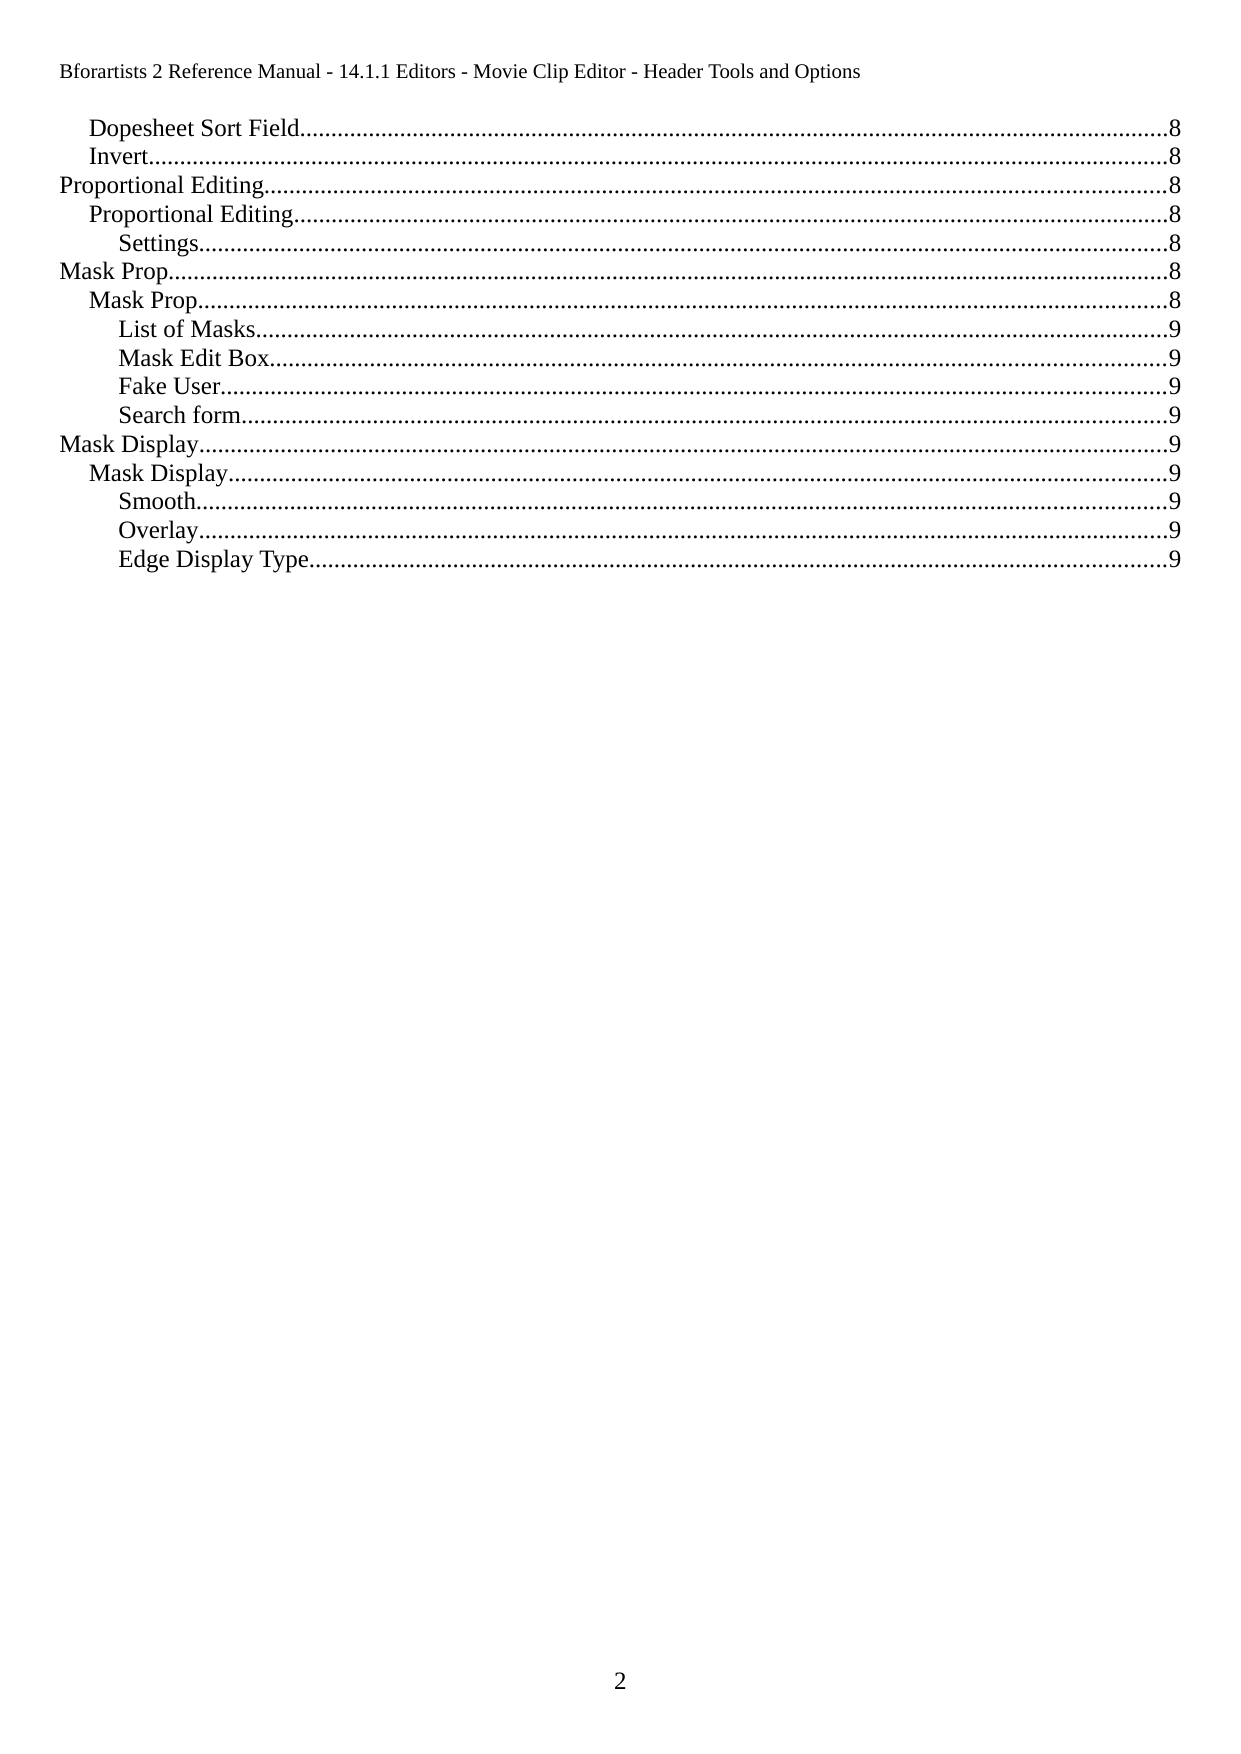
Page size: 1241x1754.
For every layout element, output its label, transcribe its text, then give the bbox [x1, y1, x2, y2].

text Edge Display Type 9 [118, 544, 1181, 573]
text Smooth 9 [118, 486, 1181, 515]
text Mask Edit Box 9 [118, 343, 1181, 371]
text Mask Display 9 [59, 429, 1181, 458]
text Mask Prop 8 [59, 256, 1181, 285]
text Dopesheet Sort Field 8 [88, 113, 1181, 141]
text Fake User 9 [118, 371, 1181, 400]
text Invert 8 [88, 141, 1181, 170]
text Overlay 9 [118, 515, 1181, 544]
text Search form 9 [118, 400, 1181, 429]
text Proportional Editing 8 [59, 170, 1181, 199]
text Proportional Editing 8 [88, 199, 1181, 228]
text Mask Display 9 [88, 458, 1181, 486]
text Mask Prop 8 [88, 285, 1181, 314]
text Settings 8 [118, 228, 1181, 256]
text List of Masks 9 [118, 314, 1181, 343]
